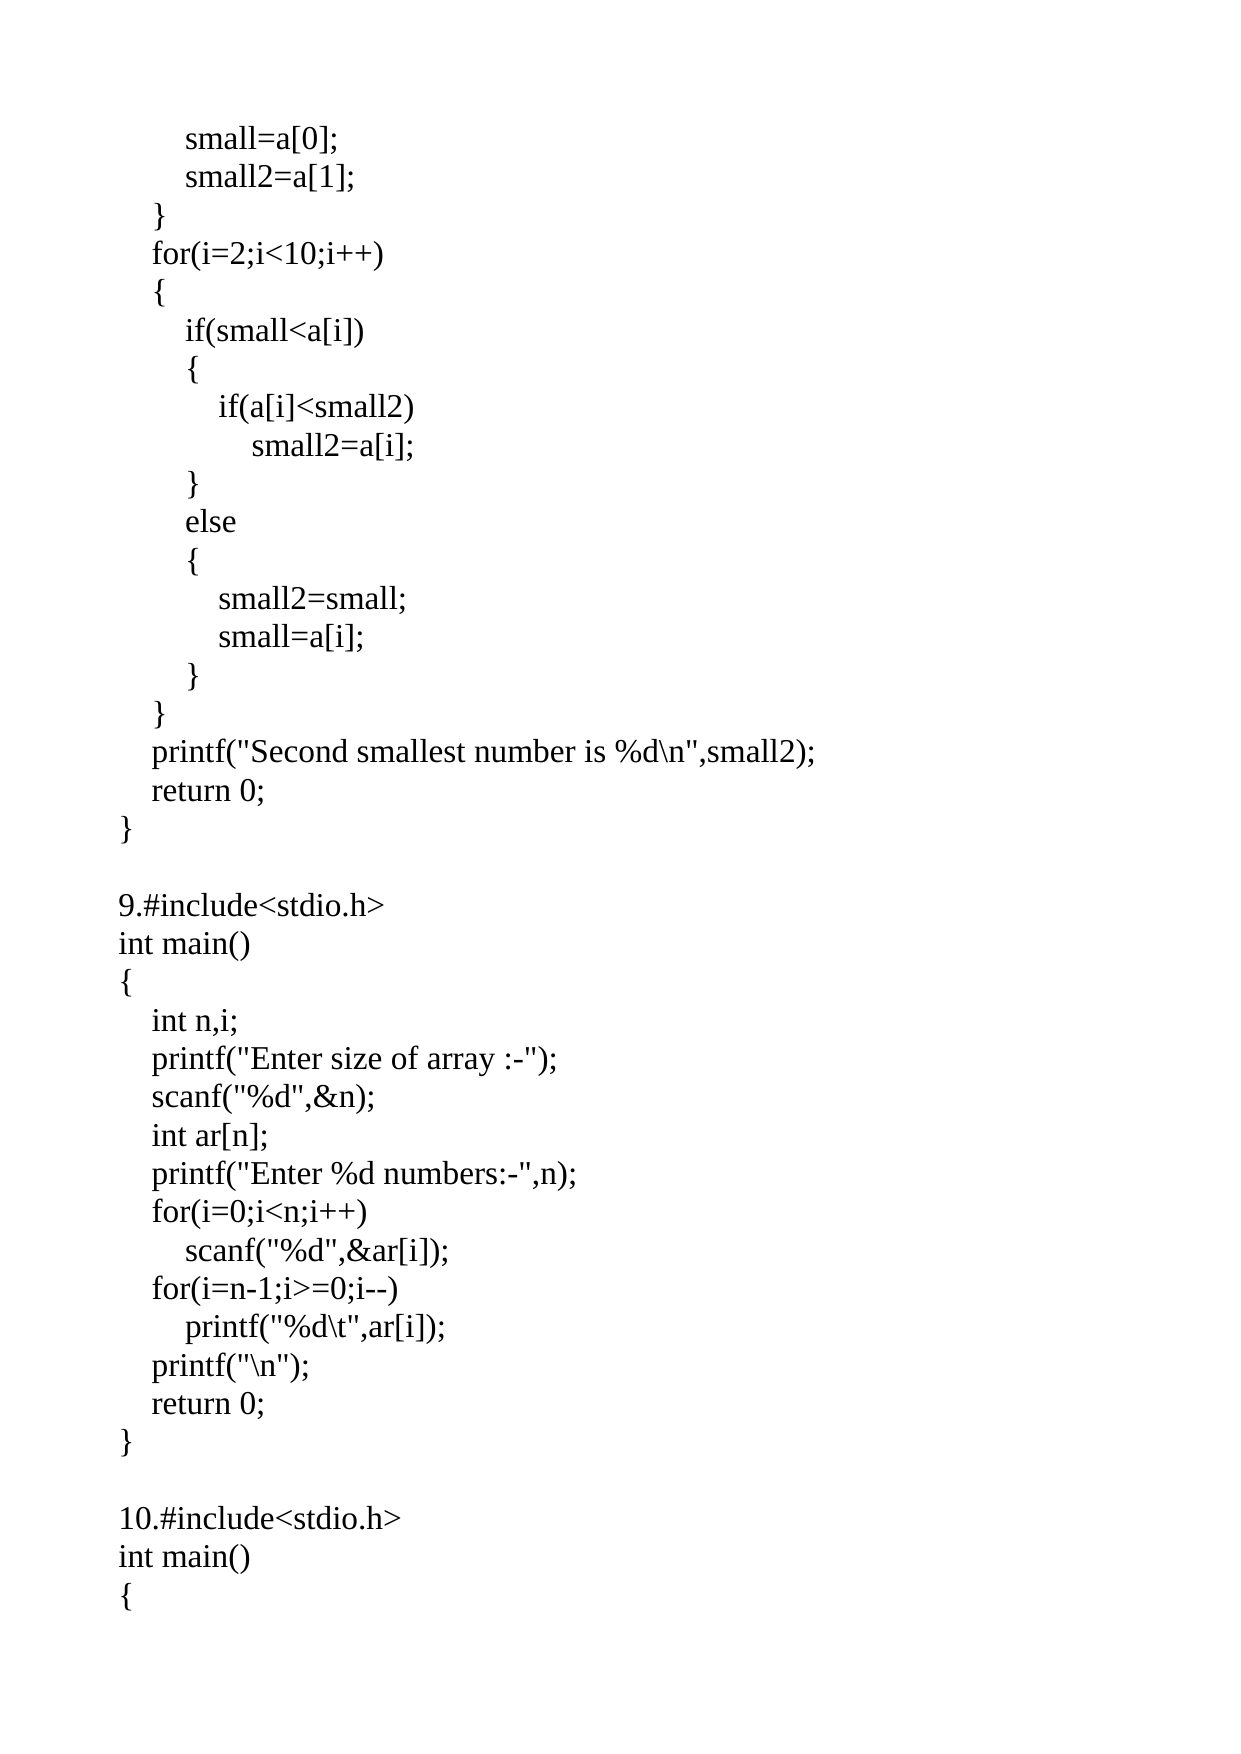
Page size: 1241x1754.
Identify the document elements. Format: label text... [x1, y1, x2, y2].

text for(i=0;i<n;i++) [118, 1191, 1122, 1230]
text { [118, 271, 1122, 310]
text } [118, 808, 1122, 846]
text small2=a[1]; [118, 156, 1122, 195]
text { [118, 1575, 1122, 1613]
text } [118, 655, 1122, 693]
text 10.#include<stdio.h> [118, 1498, 1122, 1536]
text } [118, 195, 1122, 233]
text for(i=n-1;i>=0;i--) [118, 1268, 1122, 1306]
text } [118, 693, 1122, 731]
text scanf("%d",&ar[i]); [118, 1230, 1122, 1268]
text } [118, 463, 1122, 501]
text printf("Enter %d numbers:-",n); [118, 1153, 1122, 1191]
text int n,i; [118, 1000, 1122, 1038]
text return 0; [118, 1383, 1122, 1421]
text } [118, 1421, 1122, 1460]
text int main() [118, 923, 1122, 961]
text { [118, 961, 1122, 1000]
text int main() [118, 1536, 1122, 1575]
text printf("Second smallest number is %d\n",small2); [118, 731, 1122, 770]
text int ar[n]; [118, 1115, 1122, 1153]
text for(i=2;i<10;i++) [118, 233, 1122, 271]
text else [118, 501, 1122, 540]
text small2=small; [118, 578, 1122, 616]
text scanf("%d",&n); [118, 1076, 1122, 1115]
text if(small<a[i]) [118, 310, 1122, 348]
text { [118, 540, 1122, 578]
text if(a[i]<small2) [118, 386, 1122, 425]
text 9.#include<stdio.h> [118, 885, 1122, 923]
text { [118, 348, 1122, 386]
text printf("\n"); [118, 1345, 1122, 1383]
text small=a[0]; [118, 118, 1122, 156]
text return 0; [118, 770, 1122, 808]
text small2=a[i]; [118, 425, 1122, 463]
text printf("%d\t",ar[i]); [118, 1306, 1122, 1345]
text small=a[i]; [118, 616, 1122, 655]
text printf("Enter size of array :-"); [118, 1038, 1122, 1076]
